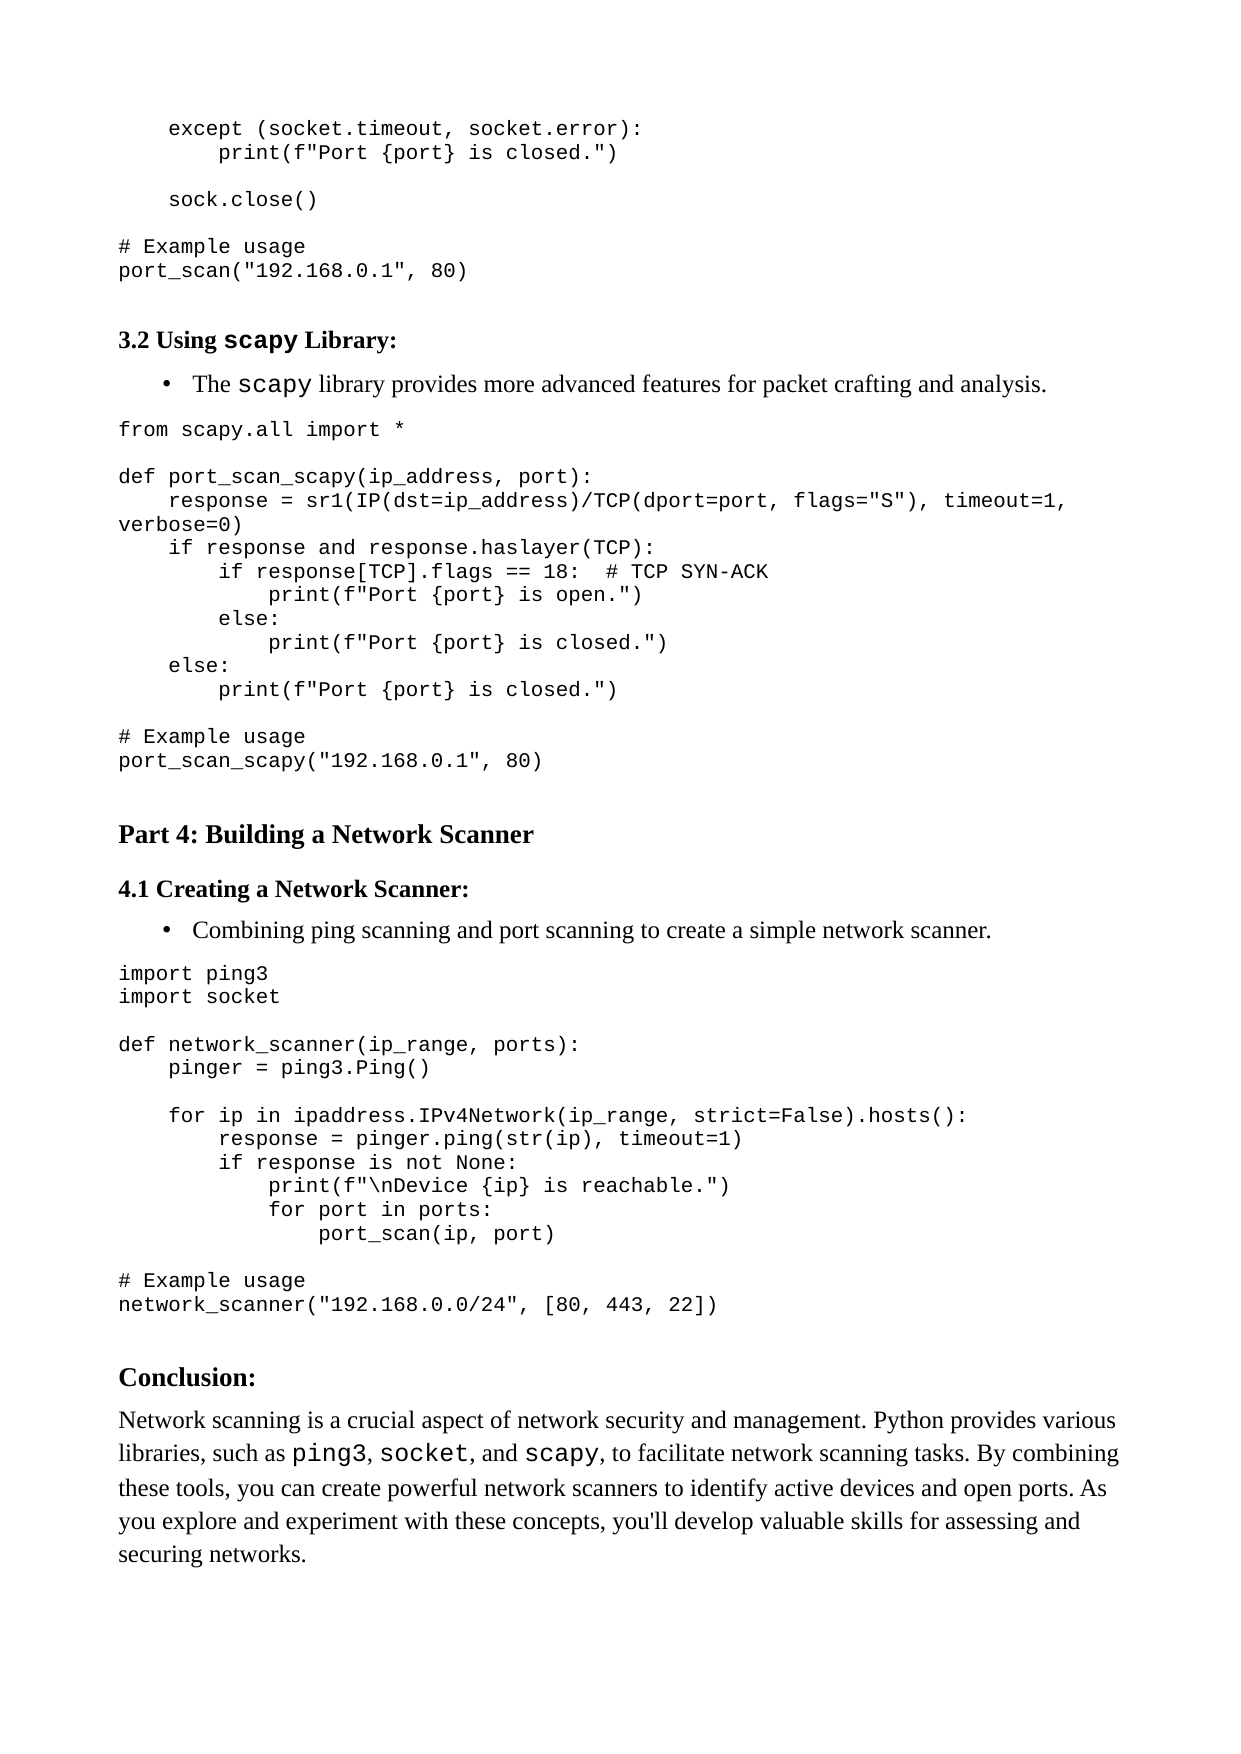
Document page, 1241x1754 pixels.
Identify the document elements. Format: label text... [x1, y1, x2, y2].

text # Example usage [118, 726, 1122, 750]
text print(f"Port {port} is closed.") [118, 632, 1122, 655]
text def port_scan_scapy(ip_address, port): [118, 466, 1122, 490]
text port_scan_scapy("192.168.0.1", 80) [118, 750, 1122, 774]
text # Example usage [118, 1270, 1122, 1294]
text response = sr1(IP(dst=ip_address)/TCP(dport=port, flags="S"), timeout=1, verbose=0) [118, 490, 1122, 537]
text network_scanner("192.168.0.0/24", [80, 443, 22]) [118, 1294, 1122, 1317]
text port_scan(ip, port) [118, 1223, 1122, 1246]
text for port in ports: [118, 1199, 1122, 1223]
text print(f"\nDevice {ip} is reachable.") [118, 1176, 1122, 1199]
subtitle 3.2 Using scapy Library: [118, 326, 1122, 356]
subtitle 4.1 Creating a Network Scanner: [118, 874, 1122, 903]
subtitle Conclusion: [118, 1361, 1122, 1393]
text port_scan("192.168.0.1", 80) [118, 260, 1122, 284]
list Combining ping scanning and port scanning to create a simple network scanner. [162, 915, 1122, 944]
text sock.close() [118, 189, 1122, 213]
text import socket [118, 986, 1122, 1010]
text if response and response.haslayer(TCP): [118, 537, 1122, 561]
text print(f"Port {port} is closed.") [118, 679, 1122, 703]
text from scapy.all import * [118, 419, 1122, 443]
text import ping3 [118, 963, 1122, 986]
subtitle Part 4: Building a Network Scanner [118, 818, 1122, 849]
text pinger = ping3.Ping() [118, 1057, 1122, 1081]
list The scapy library provides more advanced features for packet crafting and analysis. [162, 369, 1122, 400]
text print(f"Port {port} is open.") [118, 584, 1122, 608]
text else: [118, 655, 1122, 679]
text Network scanning is a crucial aspect of network security and management. Python provides various libraries, such as ping3, socket, and scapy, to facilitate network scanning tasks. By combining these tools, you can create powerful network scanners to identify active devices and open ports. As you explore and experiment with these concepts, you'll develop valuable skills for assessing and securing networks. [118, 1405, 1122, 1568]
text else: [118, 608, 1122, 632]
text # Example usage [118, 236, 1122, 260]
text response = pinger.ping(str(ip), timeout=1) [118, 1128, 1122, 1152]
text if response[TCP].flags == 18: # TCP SYN-ACK [118, 561, 1122, 584]
text def network_scanner(ip_range, ports): [118, 1034, 1122, 1057]
text for ip in ipaddress.IPv4Network(ip_range, strict=False).hosts(): [118, 1104, 1122, 1128]
text if response is not None: [118, 1152, 1122, 1176]
text except (socket.timeout, socket.error): [118, 118, 1122, 142]
text print(f"Port {port} is closed.") [118, 142, 1122, 165]
